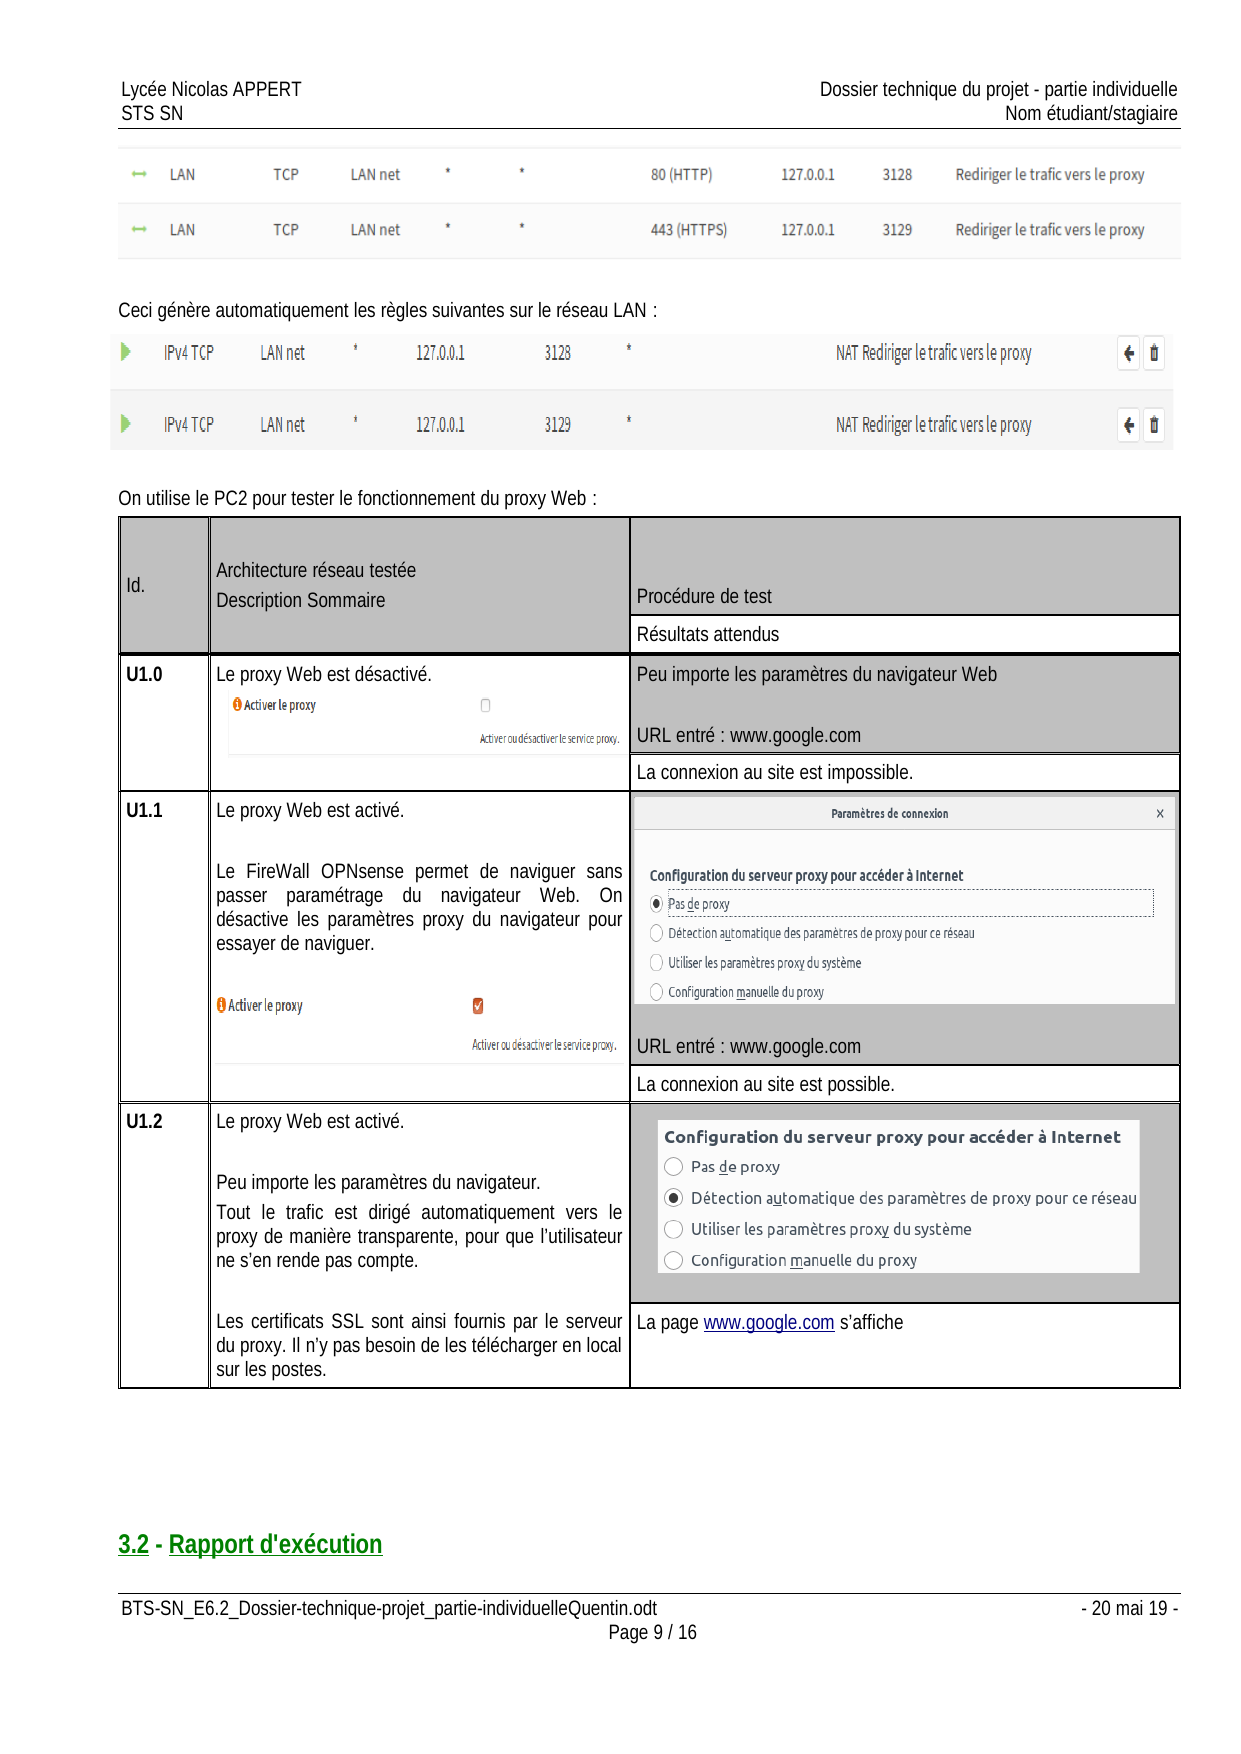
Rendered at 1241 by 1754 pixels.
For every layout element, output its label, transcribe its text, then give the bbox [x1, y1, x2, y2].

table_cell La connexion au site est impossible. [631, 755, 1179, 790]
picture [228, 690, 629, 758]
table_header Id. [121, 518, 208, 652]
table_header Peu importe les paramètres du navigateur Web URL entré : www.google.com [631, 656, 1179, 752]
text On utilise le PC2 pour tester le fonctionnement du proxy Web : [118, 486, 1181, 510]
table_header Architecture réseau testée Description Sommaire [211, 518, 629, 652]
picture [118, 145, 1182, 263]
table_header Le proxy Web est désactivé. [211, 656, 629, 790]
table_cell U1.1 [121, 792, 208, 1101]
text Ceci génère automatiquement les règles suivantes sur le réseau LAN : [118, 298, 1181, 322]
subtitle 3.2 - Rapport d'exécution [118, 1528, 1181, 1559]
table_cell La page www.google.com s’affiche [631, 1304, 1179, 1387]
table_cell U1.2 [121, 1104, 208, 1387]
table_header URL entré : www.google.com [631, 1004, 1179, 1064]
table_header U1.0 [121, 656, 208, 790]
picture [634, 797, 1175, 1004]
picture [657, 1120, 1140, 1273]
table_cell Le proxy Web est activé. Le FireWall OPNsense permet de naviguer sans passer paramétrage du navigateur Web. On désactive les paramètres proxy du navigateur pour essayer de naviguer. [211, 792, 629, 1101]
table_header Procédure de test [631, 518, 1179, 614]
table_cell Résultats attendus [631, 616, 1179, 652]
picture [214, 985, 624, 1066]
picture [110, 334, 1174, 450]
table_cell Le proxy Web est activé. Peu importe les paramètres du navigateur. Tout le trafic est dirigé automatiquement vers le proxy de manière transparente, pour que l’utilisateur ne s’en rende pas compte. Les certificats SSL sont ainsi fournis par le serveur du proxy. Il n’y pas besoin de les télécharger en local sur les postes. [211, 1104, 629, 1387]
table_header [631, 792, 1179, 1003]
table_header [631, 1104, 1179, 1302]
table_cell La connexion au site est possible. [631, 1066, 1179, 1101]
